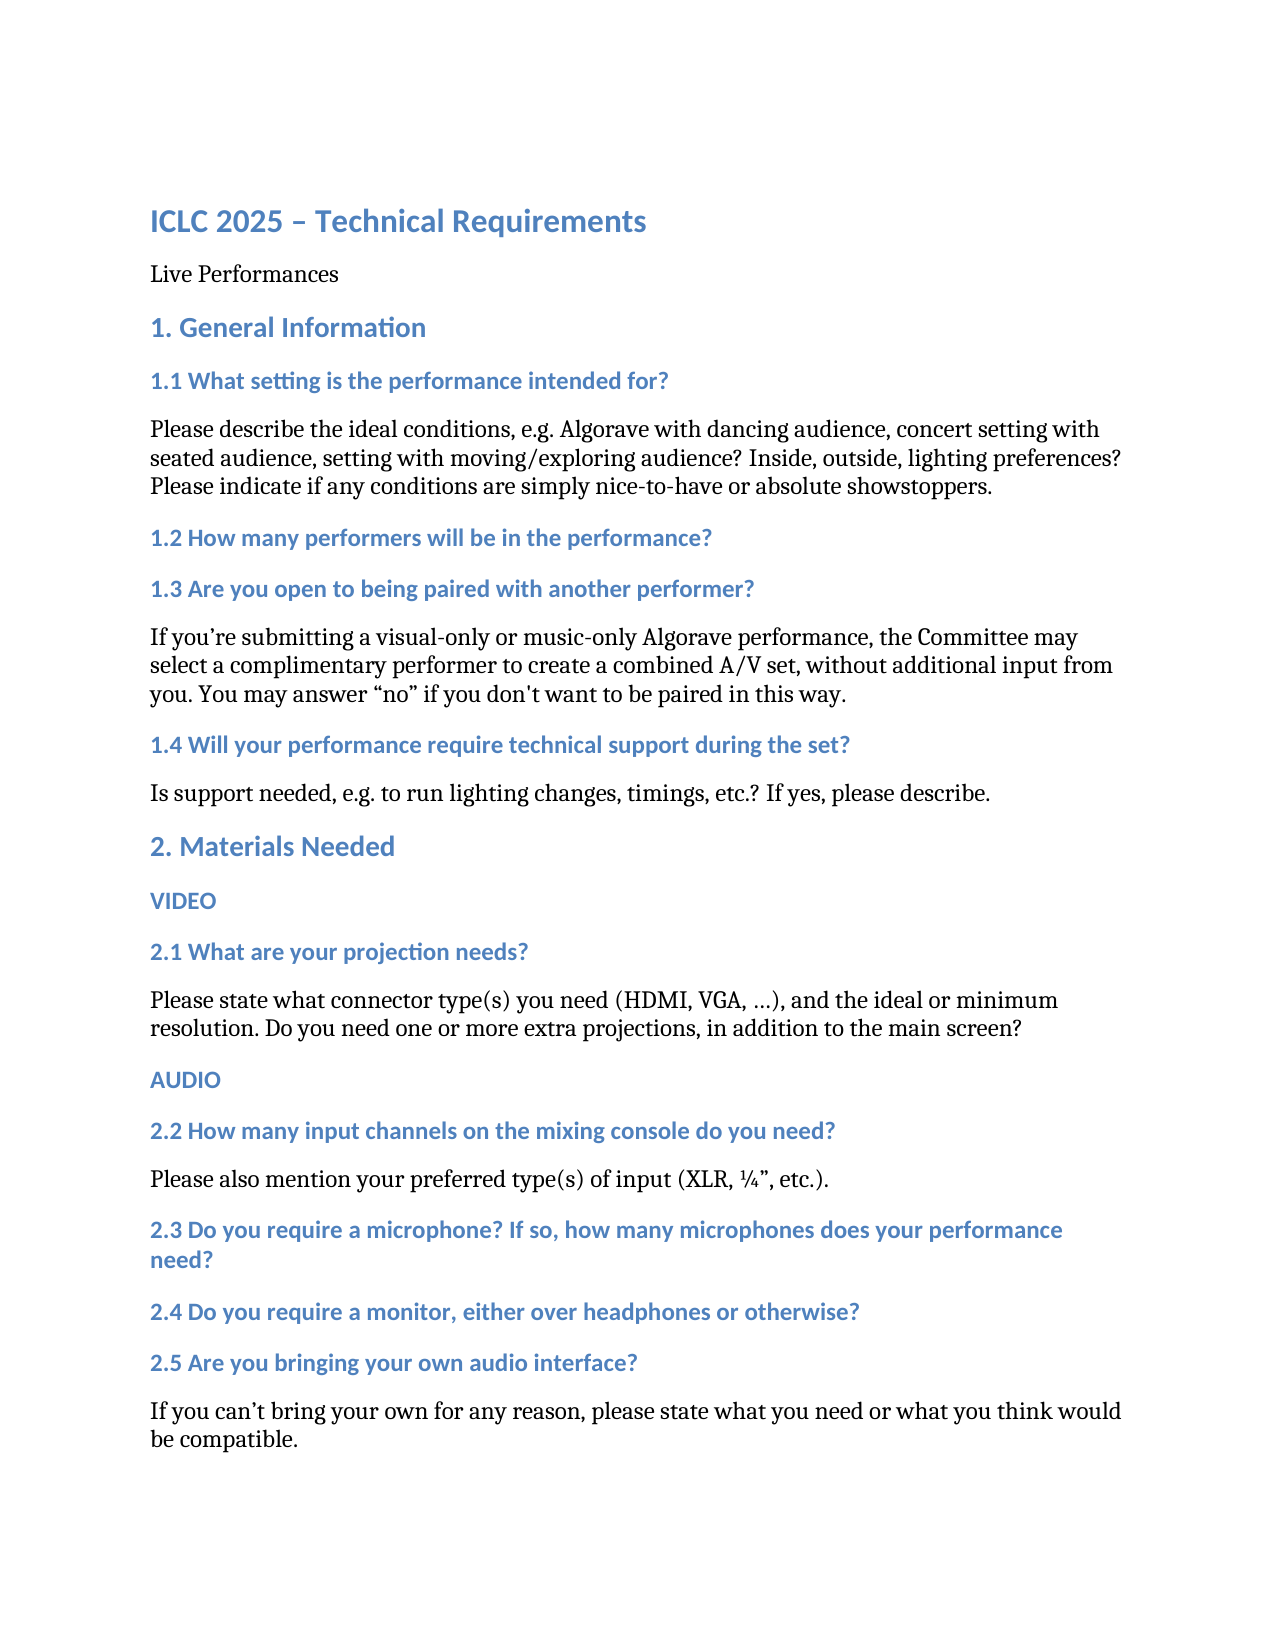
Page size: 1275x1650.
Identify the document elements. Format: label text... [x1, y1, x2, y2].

subtitle 2.4 Do you require a monitor, either over headphones or otherwise? [150, 1296, 1125, 1326]
subtitle AUDIO [150, 1064, 1125, 1094]
subtitle 2. Materials Needed [150, 828, 1125, 864]
subtitle VIDEO [150, 885, 1125, 915]
text Is support needed, e.g. to run lighting changes, timings, etc.? If yes, please describe. [150, 779, 1125, 808]
subtitle 1. General Information [150, 309, 1125, 345]
text Please state what connector type(s) you need (HDMI, VGA, …), and the ideal or minimum resolution. Do you need one or more extra projections, in addition to the main screen? [150, 986, 1125, 1043]
text Please describe the ideal conditions, e.g. Algorave with dancing audience, concert setting with seated audience, setting with moving/exploring audience? Inside, outside, lighting preferences? Please indicate if any conditions are simply nice-to-have or absolute showstoppers. [150, 415, 1125, 501]
subtitle 1.4 Will your performance require technical support during the set? [150, 729, 1125, 760]
subtitle 2.2 How many input channels on the mixing console do you need? [150, 1115, 1125, 1146]
text Live Performances [150, 259, 1125, 288]
subtitle 1.1 What setting is the performance intended for? [150, 366, 1125, 396]
subtitle 1.2 How many performers will be in the performance? [150, 522, 1125, 552]
subtitle 2.5 Are you bringing your own audio interface? [150, 1347, 1125, 1378]
text Please also mention your preferred type(s) of input (XLR, ¼”, etc.). [150, 1164, 1125, 1193]
subtitle ICLC 2025 – Technical Requirements [150, 200, 1125, 241]
subtitle 1.3 Are you open to being paired with another performer? [150, 573, 1125, 604]
text If you can’t bring your own for any reason, please state what you need or what you think would be compatible. [150, 1397, 1125, 1454]
subtitle 2.3 Do you require a microphone? If so, how many microphones does your performance need? [150, 1214, 1125, 1275]
text If you’re submitting a visual-only or music-only Algorave performance, the Committee may select a complimentary performer to create a combined A/V set, without additional input from you. You may answer “no” if you don't want to be paired in this way. [150, 622, 1125, 709]
subtitle 2.1 What are your projection needs? [150, 936, 1125, 967]
